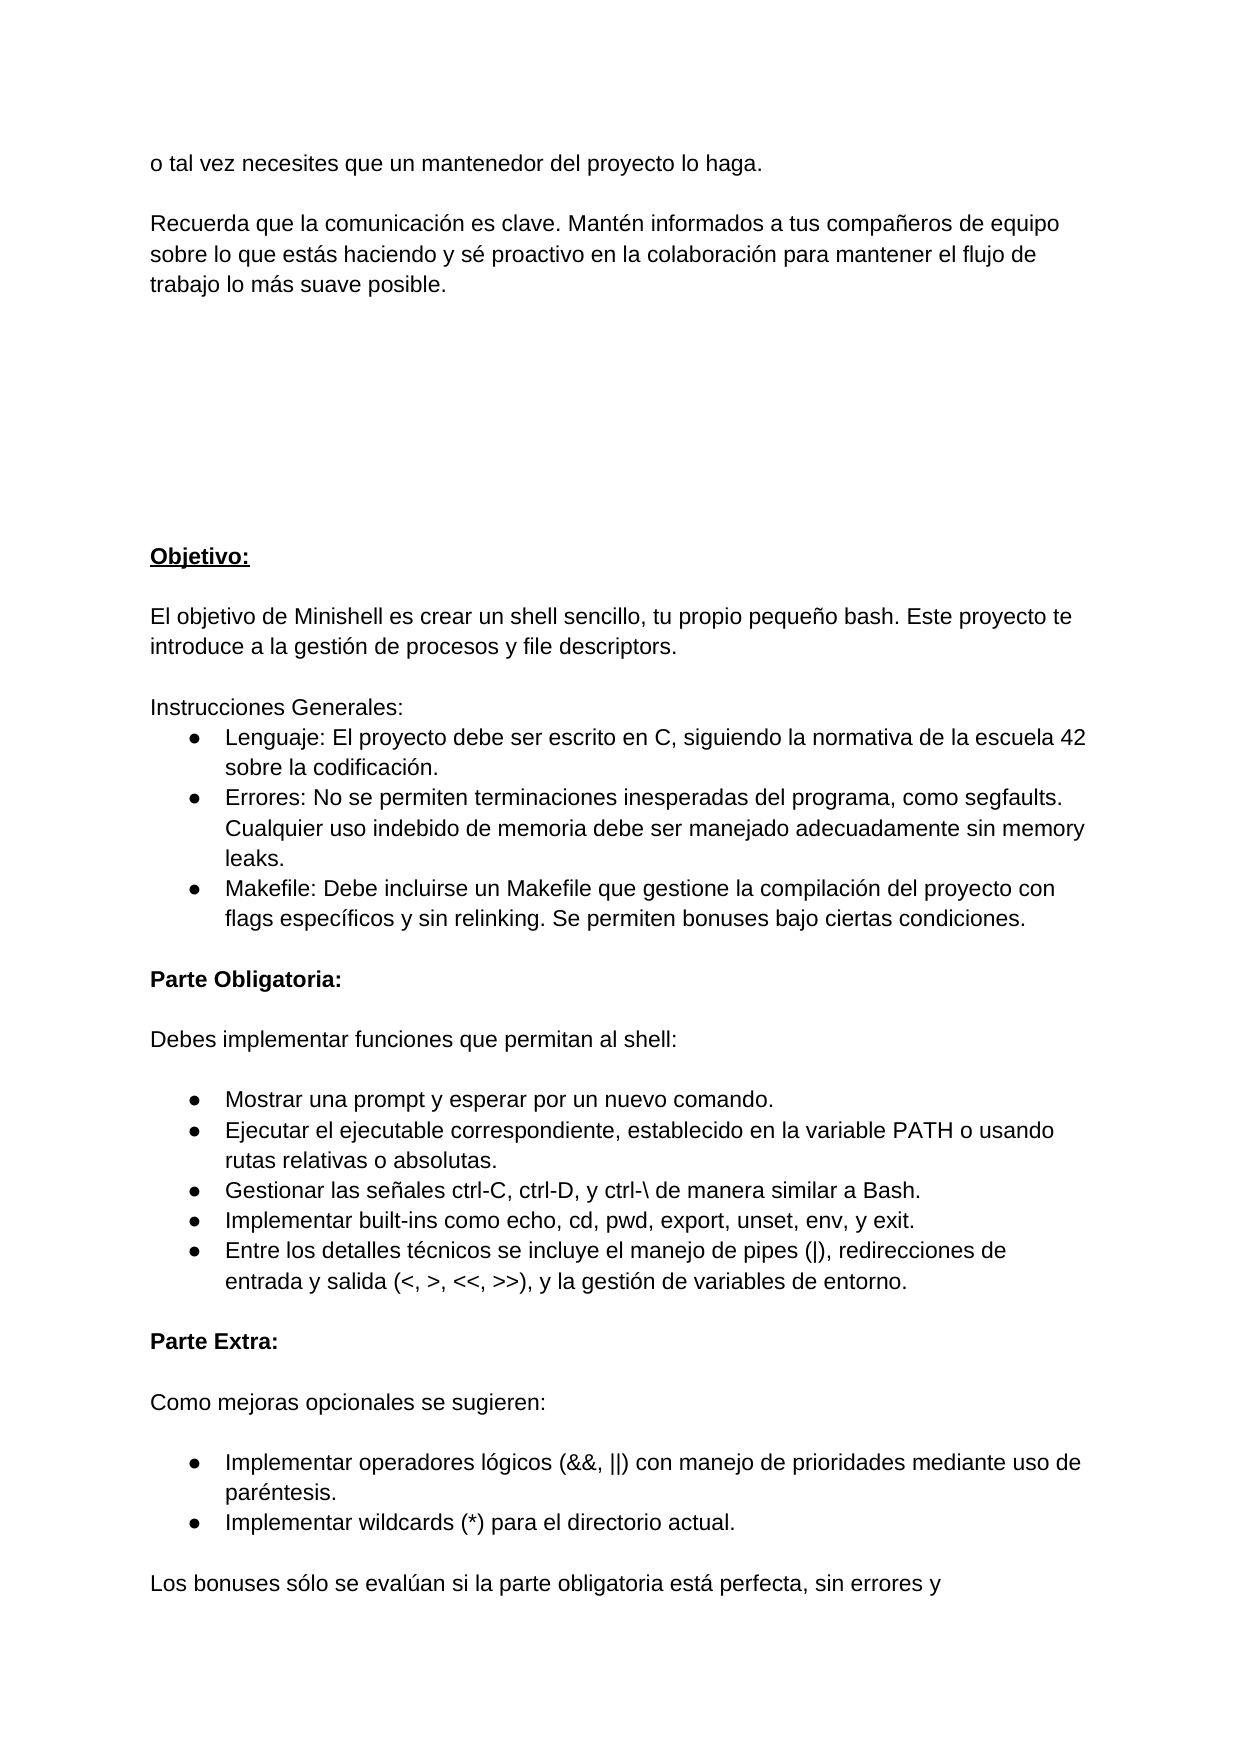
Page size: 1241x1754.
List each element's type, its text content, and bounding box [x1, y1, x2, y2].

list Implementar wildcards (*) para el directorio actual. [187, 1509, 1090, 1536]
text o tal vez necesites que un mantenedor del proyecto lo haga. [150, 150, 1090, 176]
list Entre los detalles técnicos se incluye el manejo de pipes (|), redirecciones de entrada y salida (<, >, <<, >>), y la gestión de variables de entorno. [187, 1237, 1090, 1294]
list Implementar operadores lógicos (&&, ||) con manejo de prioridades mediante uso de paréntesis. [187, 1449, 1090, 1506]
text Objetivo: [150, 543, 1090, 569]
text Debes implementar funciones que permitan al shell: [150, 1026, 1090, 1052]
list Errores: No se permiten terminaciones inesperadas del programa, como segfaults. Cualquier uso indebido de memoria debe ser manejado adecuadamente sin memory leaks. [187, 784, 1090, 871]
list Implementar built-ins como echo, cd, pwd, export, unset, env, y exit. [187, 1207, 1090, 1234]
text Recuerda que la comunicación es clave. Mantén informados a tus compañeros de equipo sobre lo que estás haciendo y sé proactivo en la colaboración para mantener el flujo de trabajo lo más suave posible. [150, 210, 1090, 297]
text Instrucciones Generales: [150, 694, 1090, 720]
text Los bonuses sólo se evalúan si la parte obligatoria está perfecta, sin errores y [150, 1570, 1090, 1596]
text Como mejoras opcionales se sugieren: [150, 1388, 1090, 1415]
list Makefile: Debe incluirse un Makefile que gestione la compilación del proyecto con flags específicos y sin relinking. Se permiten bonuses bajo ciertas condiciones. [187, 875, 1090, 932]
text Parte Extra: [150, 1328, 1090, 1354]
list Ejecutar el ejecutable correspondiente, establecido en la variable PATH o usando rutas relativas o absolutas. [187, 1117, 1090, 1173]
list Lenguaje: El proyecto debe ser escrito en C, siguiendo la normativa de la escuela 42 sobre la codificación. [187, 724, 1090, 781]
list Gestionar las señales ctrl-C, ctrl-D, y ctrl-\ de manera similar a Bash. [187, 1177, 1090, 1203]
list Mostrar una prompt y esperar por un nuevo comando. [187, 1086, 1090, 1113]
text El objetivo de Minishell es crear un shell sencillo, tu propio pequeño bash. Este proyecto te introduce a la gestión de procesos y file descriptors. [150, 603, 1090, 660]
text Parte Obligatoria: [150, 966, 1090, 992]
